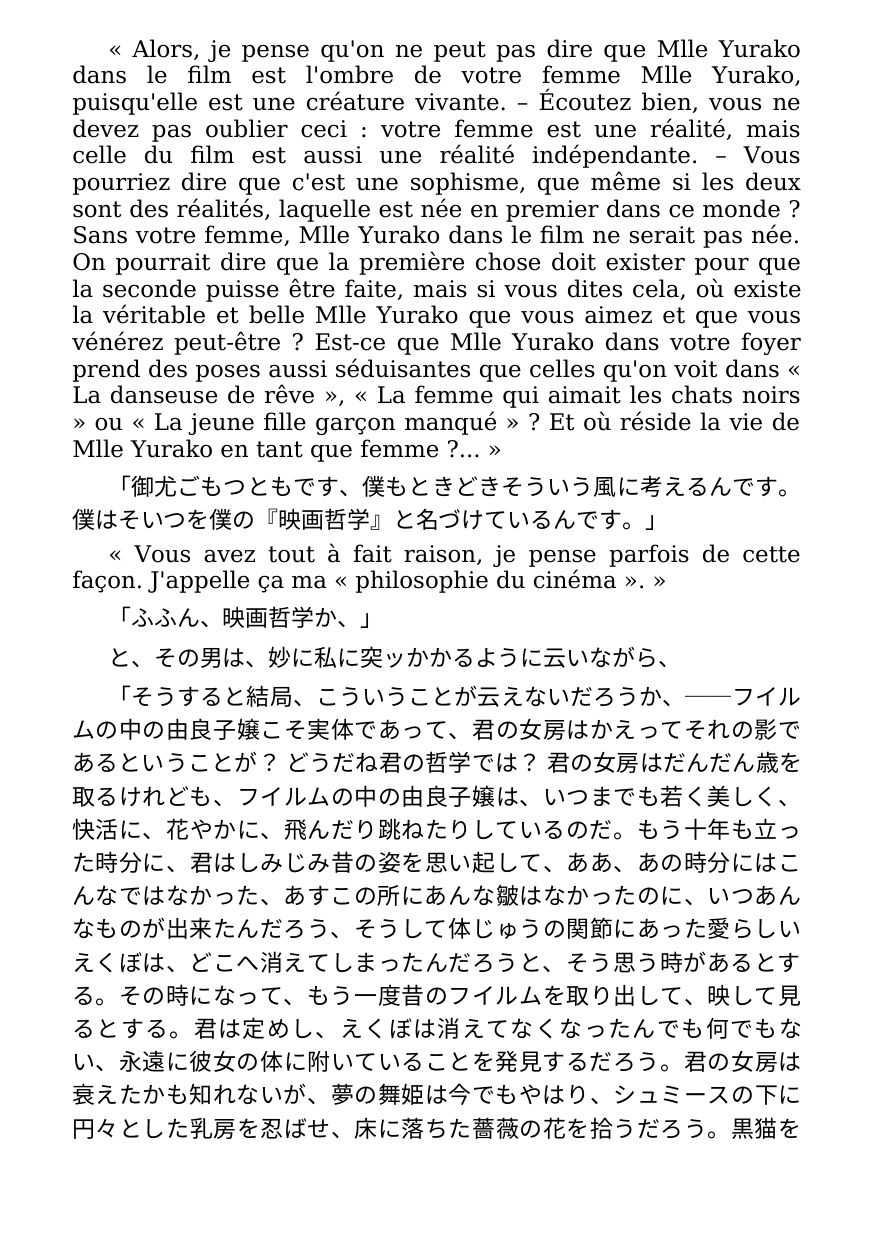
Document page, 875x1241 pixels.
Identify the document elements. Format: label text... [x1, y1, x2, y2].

text と、その男は、妙に私に突ッかかるように云いながら、 [72, 639, 802, 673]
text 「御尤ごもつともです、僕もときどきそういう風に考えるんです。僕はそいつを僕の『映画哲学』と名づけているんです。」 [72, 469, 802, 535]
text 「そうすると結局、こういうことが云えないだろうか、──フイルムの中の由良子嬢こそ実体であって、君の女房はかえってそれの影であるということが？ どうだね君の哲学では？ 君の女房はだんだん歳を取るけれども、フイルムの中の由良子嬢は、いつまでも若く美しく、快活に、花やかに、飛んだり跳ねたりしているのだ。もう十年も立った時分に、君はしみじみ昔の姿を思い起して、ああ、あの時分にはこんなではなかった、あすこの所にあんな皺はなかったのに、いつあんなものが出来たんだろう、そうして体じゅうの関節にあった愛らしいえくぼは、どこへ消えてしまったんだろうと、そう思う時があるとする。その時になって、もう一度昔のフイルムを取り出して、映して見るとする。君は定めし、えくぼは消えてなくなったんでも何でもない、永遠に彼女の体に附いていることを発見するだろう。君の女房は衰えたかも知れないが、夢の舞姫は今でもやはり、シュミースの下に円々とした乳房を忍ばせ、床に落ちた薔薇の花を拾うだろう。黒猫を [72, 679, 802, 1144]
text « Alors, je pense qu'on ne peut pas dire que Mlle Yurako dans le film est l'ombre de votre femme Mlle Yurako, puisqu'elle est une créature vivante. – Écoutez bien, vous ne devez pas oublier ceci : votre femme est une réalité, mais celle du film est aussi une réalité indépendante. – Vous pourriez dire que c'est une sophisme, que même si les deux sont des réalités, laquelle est née en premier dans ce monde ? Sans votre femme, Mlle Yurako dans le film ne serait pas née. On pourrait dire que la première chose doit exister pour que la seconde puisse être faite, mais si vous dites cela, où existe la véritable et belle Mlle Yurako que vous aimez et que vous vénérez peut-être ? Est-ce que Mlle Yurako dans votre foyer prend des poses aussi séduisantes que celles qu'on voit dans « La danseuse de rêve », « La femme qui aimait les chats noirs » ou « La jeune fille garçon manqué » ? Et où réside la vie de Mlle Yurako en tant que femme ?... » [72, 36, 802, 463]
text 「ふふん、映画哲学か、」 [72, 600, 802, 633]
text « Vous avez tout à fait raison, je pense parfois de cette façon. J'appelle ça ma « philosophie du cinéma ». » [72, 541, 802, 594]
